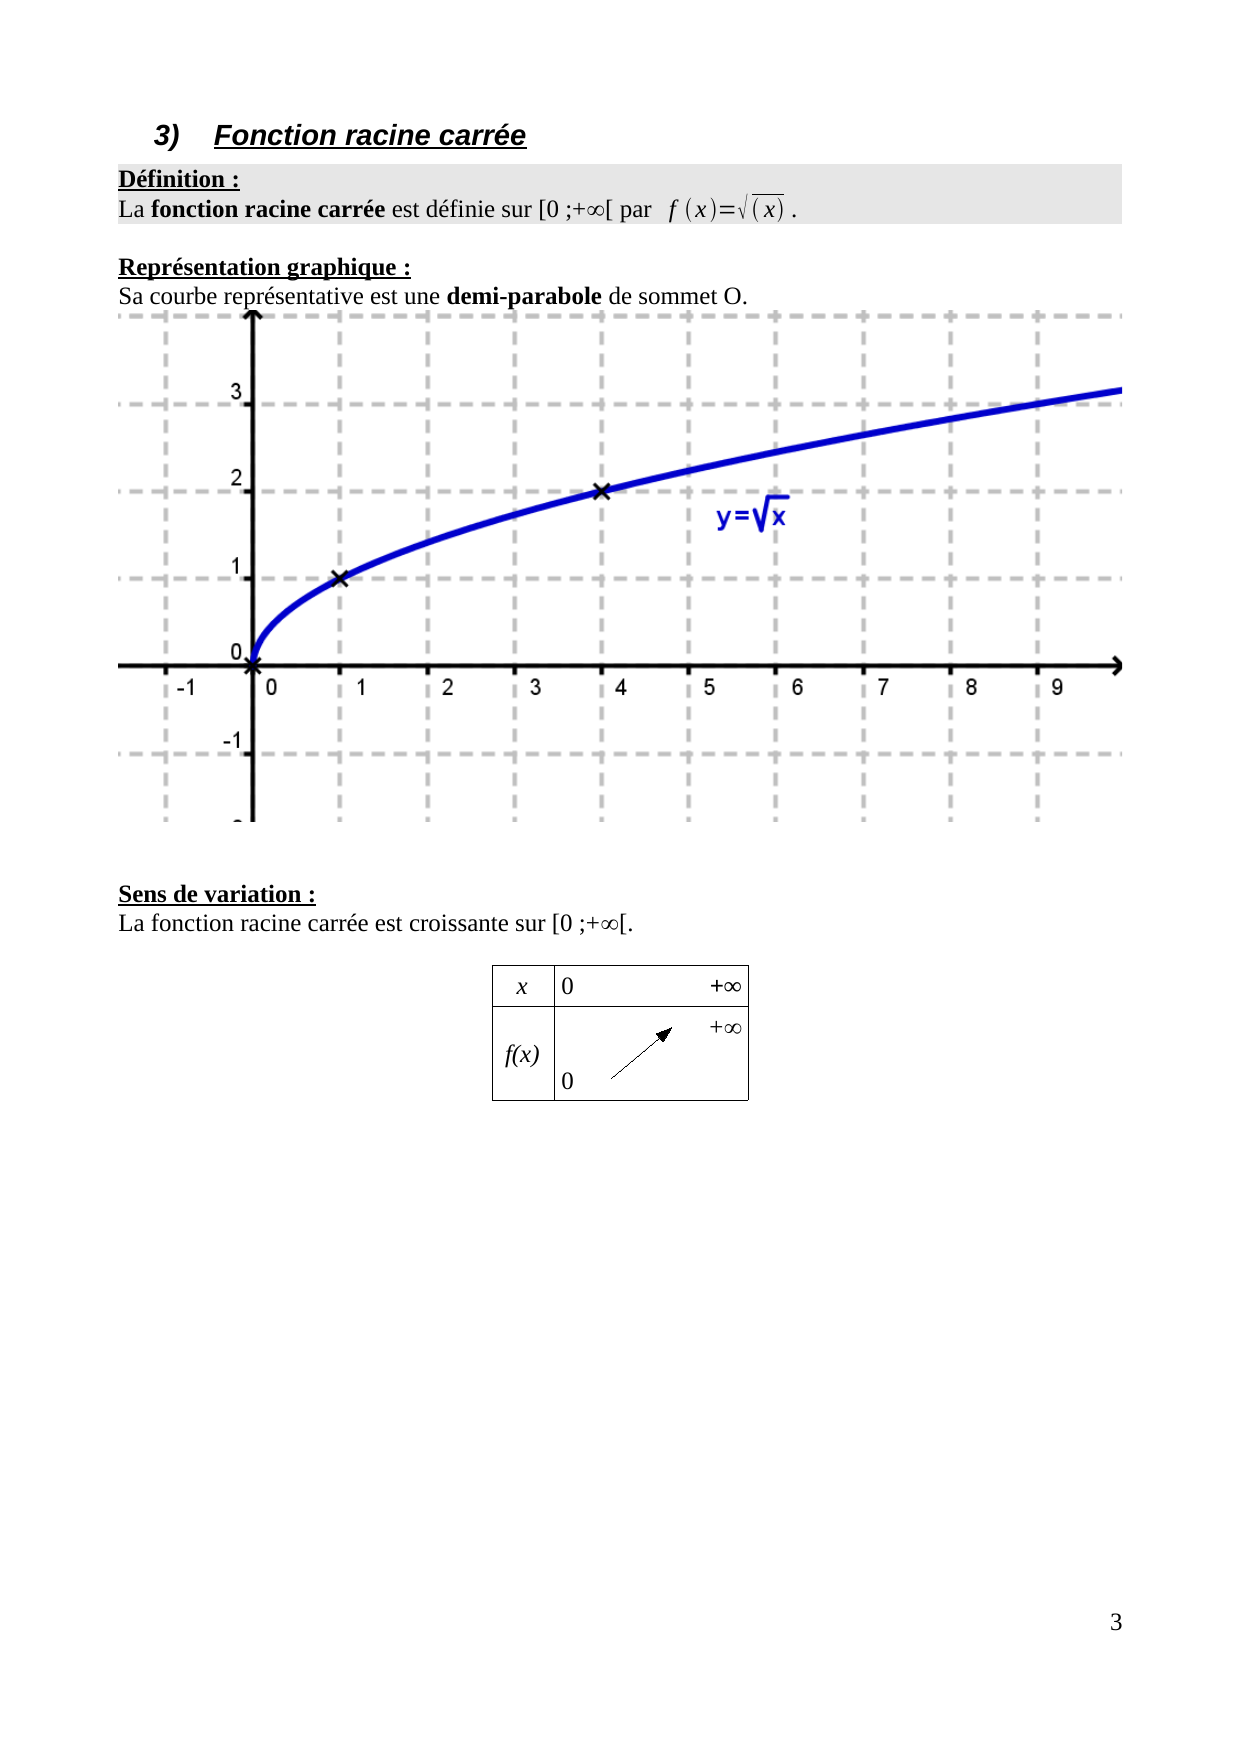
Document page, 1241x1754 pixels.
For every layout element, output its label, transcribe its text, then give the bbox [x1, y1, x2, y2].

table_cell 0 [555, 1007, 581, 1100]
text Définition : [118, 164, 1122, 193]
table_cell +∞ [703, 1007, 748, 1100]
text Représentation graphique : [118, 252, 1122, 281]
table_header x [493, 966, 554, 1006]
text La fonction racine carrée est croissante sur [0 ;+∞[. [118, 908, 1122, 937]
table_cell f(x) [493, 1007, 554, 1100]
subtitle Fonction racine carrée [153, 118, 1122, 152]
text Sa courbe représentative est une demi-parabole de sommet O. [118, 281, 1122, 310]
text Sens de variation : [118, 879, 1122, 908]
table_header +∞ [703, 966, 748, 1006]
text La fonction racine carrée est définie sur [0 ;+∞[ par . [118, 193, 1122, 224]
table_header [581, 966, 703, 1006]
table_header 0 [555, 966, 581, 1006]
table_cell [581, 1007, 703, 1100]
